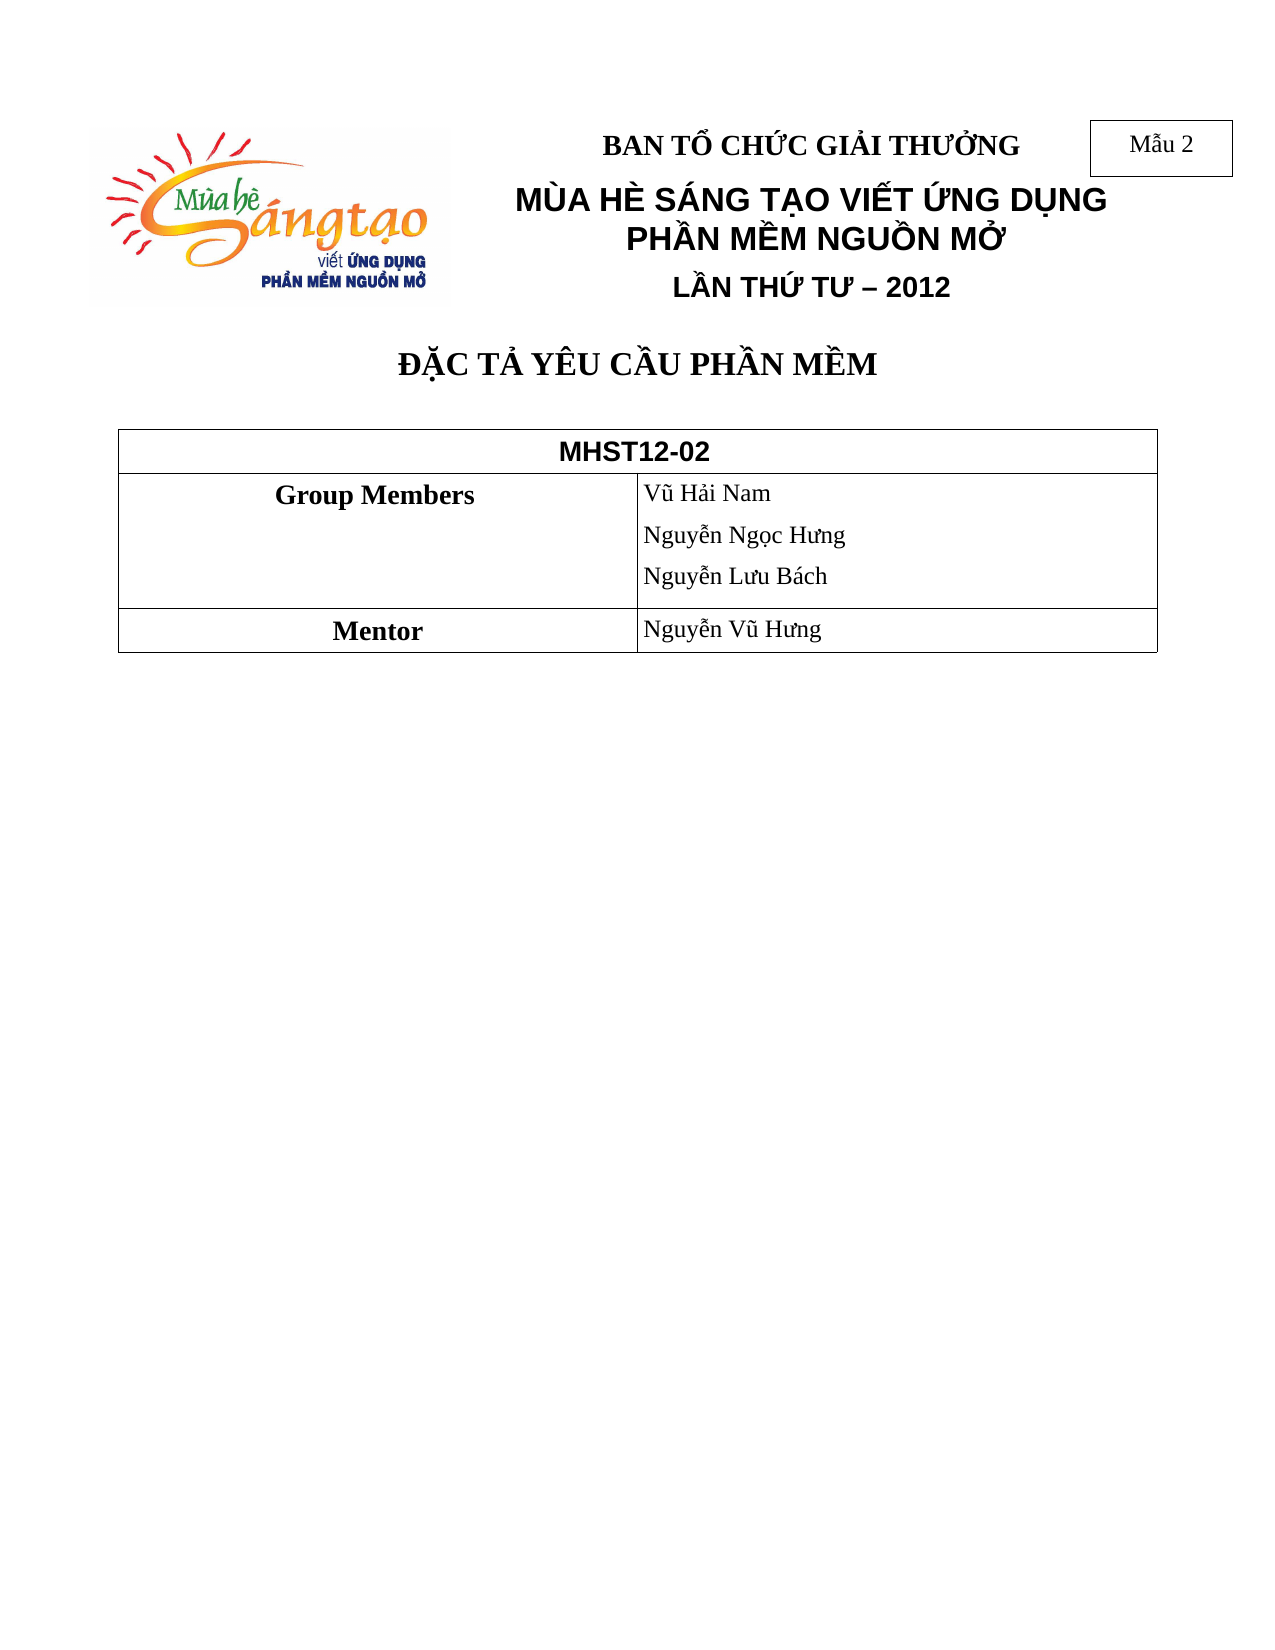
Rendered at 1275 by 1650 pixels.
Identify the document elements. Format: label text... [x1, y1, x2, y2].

table_cell Vũ Hải Nam Nguyễn Ngọc Hưng Nguyễn Lưu Bách [638, 474, 1157, 608]
table_cell Mentor [119, 609, 637, 652]
picture [89, 127, 451, 307]
text ĐẶC TẢ YÊU CẦU PHẦN MỀM [118, 344, 1157, 382]
table_header [62, 118, 467, 315]
table_cell Group Members [119, 474, 637, 608]
table_header BAN TỔ CHỨC GIẢI THƯỞNG MÙA HÈ SÁNG TẠO VIẾT ỨNG DỤNG PHẦN MỀM NGUỒN MỞ LẦN THỨ TƯ – 2012 [467, 118, 1156, 168]
table_header MHST12-02 [119, 430, 1157, 473]
table_cell Nguyễn Vũ Hưng [638, 609, 1157, 652]
table_header BAN TỔ CHỨC GIẢI THƯỞNG MÙA HÈ SÁNG TẠO VIẾT ỨNG DỤNG PHẦN MỀM NGUỒN MỞ LẦN THỨ TƯ – 2012 [467, 169, 1156, 315]
